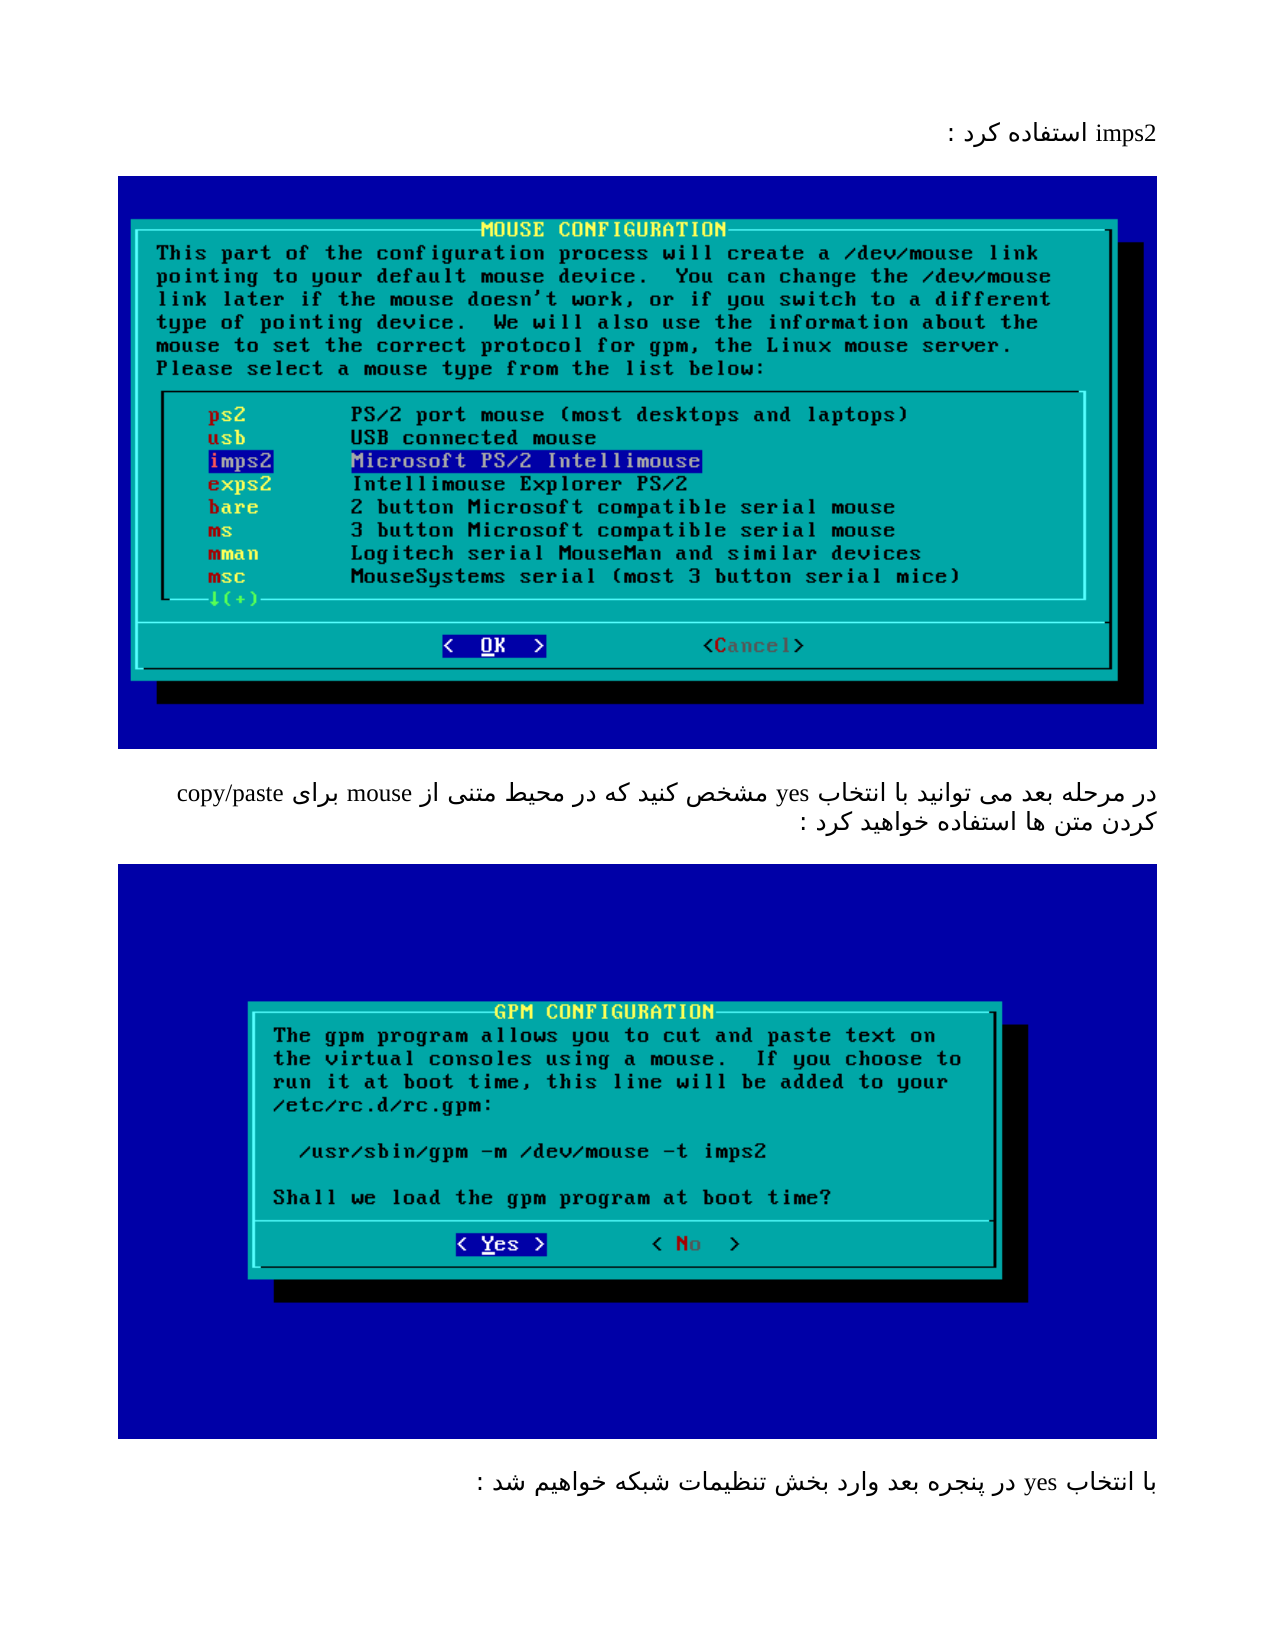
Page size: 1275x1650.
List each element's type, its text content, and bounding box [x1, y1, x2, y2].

text در مرحله بعد می توانید با انتخاب yes مشخص کنید که در محیط متنی از mouse برای copy/paste کردن متن ها استفاده خواهید کرد : [118, 778, 1157, 836]
picture [118, 176, 1157, 749]
picture [118, 864, 1157, 1439]
text با انتخاب yes در پنجره بعد وارد بخش تنظیمات شبکه خواهیم شد : [118, 1467, 1157, 1496]
text در پنجره بعد باید نوع mouse را مشخص کنید. در شرایط عمومی می توان از انتخاب پیش فرض، یعنی imps2 استفاده کرد : [118, 118, 1157, 147]
